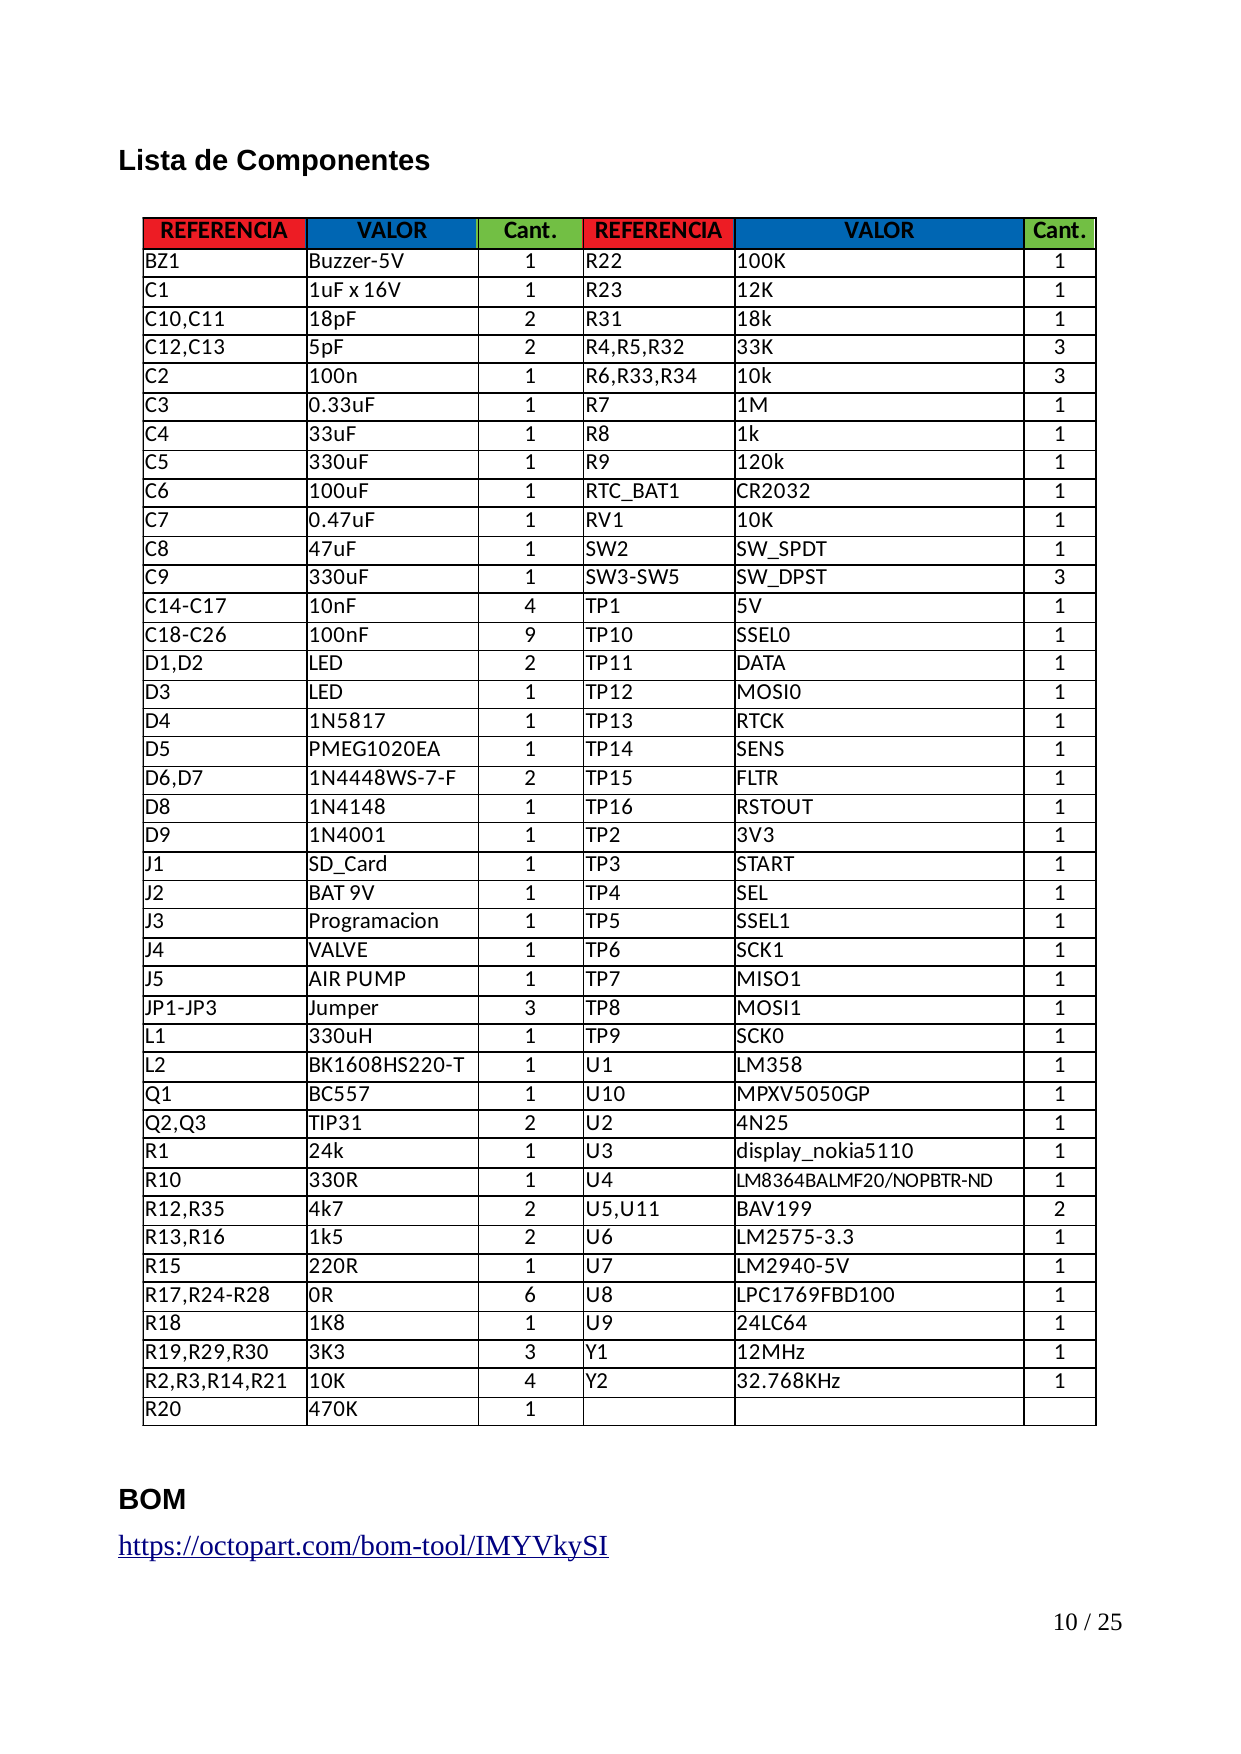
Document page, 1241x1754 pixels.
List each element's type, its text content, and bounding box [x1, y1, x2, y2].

text https://octopart.com/bom-tool/IMYVkySI [118, 1528, 1122, 1561]
subtitle BOM [118, 1482, 1122, 1515]
subtitle Lista de Componentes [118, 143, 1122, 177]
